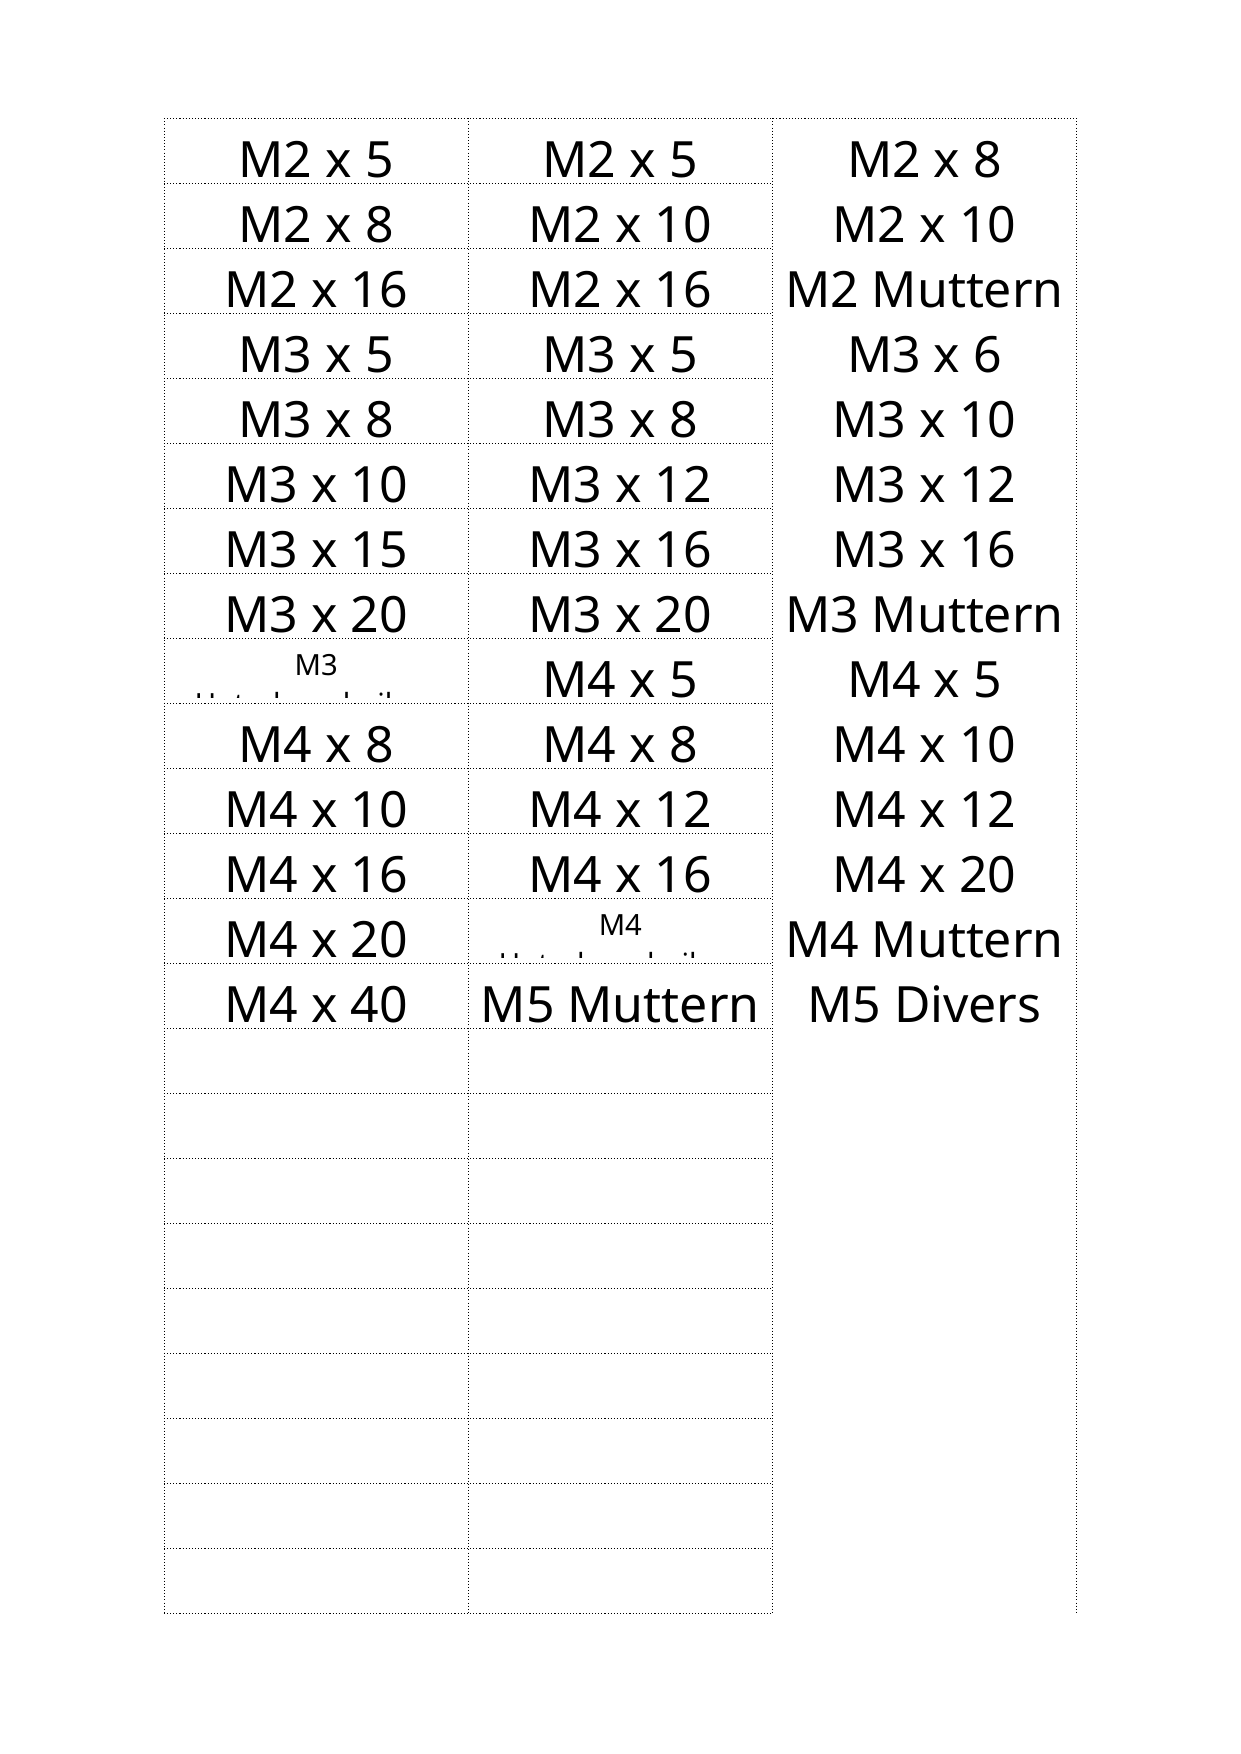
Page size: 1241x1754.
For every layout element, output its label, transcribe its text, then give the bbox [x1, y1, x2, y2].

table_cell M3 x 8 [164, 378, 468, 443]
table_cell [164, 1288, 468, 1353]
table_cell [164, 1028, 468, 1093]
table_cell [772, 1223, 1076, 1288]
table_cell M2 x 10 [772, 183, 1076, 248]
table_cell [772, 1353, 1076, 1418]
table_header M2 x 5 [468, 118, 772, 183]
table_cell M2 x 16 [468, 248, 772, 313]
table_cell M4 x 20 [772, 833, 1076, 898]
table_cell [164, 1158, 468, 1223]
table_cell M4 x 20 [164, 898, 468, 963]
table_cell [772, 1483, 1076, 1548]
table_header M2 x 8 [772, 118, 1076, 183]
table_cell [772, 1158, 1076, 1223]
table_cell [164, 1483, 468, 1548]
table_cell M4 x 8 [468, 703, 772, 768]
table_header M2 x 5 [164, 118, 468, 183]
table_cell [468, 1223, 772, 1288]
table_cell M3 x 20 [164, 573, 468, 638]
table_cell M2 Muttern [772, 248, 1076, 313]
table_cell [772, 1288, 1076, 1353]
table_cell M5 Divers [772, 963, 1076, 1028]
table_cell [468, 1353, 772, 1418]
table_cell M4 Unterlegscheiben [468, 898, 772, 963]
table_cell M3 x 5 [468, 313, 772, 378]
table_cell M4 x 8 [164, 703, 468, 768]
table_cell M4 x 5 [468, 638, 772, 703]
table_cell M2 x 8 [164, 183, 468, 248]
table_cell M3 x 10 [772, 378, 1076, 443]
table_cell [468, 1288, 772, 1353]
table_cell M3 Unterlegscheiben [164, 638, 468, 703]
table_cell M3 x 8 [468, 378, 772, 443]
table_cell [468, 1028, 772, 1093]
table_cell M3 x 16 [772, 508, 1076, 573]
table_cell [164, 1353, 468, 1418]
table_cell M3 Muttern [772, 573, 1076, 638]
table_cell M4 x 5 [772, 638, 1076, 703]
table_cell [772, 1093, 1076, 1158]
table_cell [772, 1548, 1076, 1613]
table_cell M5 Muttern [468, 963, 772, 1028]
table_cell M3 x 15 [164, 508, 468, 573]
table_cell M4 x 16 [164, 833, 468, 898]
table_cell M2 x 16 [164, 248, 468, 313]
table_cell [468, 1483, 772, 1548]
table_cell M3 x 12 [772, 443, 1076, 508]
table_cell M4 x 40 [164, 963, 468, 1028]
table_cell [468, 1093, 772, 1158]
table_cell M4 x 12 [772, 768, 1076, 833]
table_cell M3 x 20 [468, 573, 772, 638]
table_cell M4 x 10 [164, 768, 468, 833]
table_cell [468, 1418, 772, 1483]
table_cell M3 x 10 [164, 443, 468, 508]
table_cell M3 x 12 [468, 443, 772, 508]
table_cell [164, 1223, 468, 1288]
table_cell M3 x 6 [772, 313, 1076, 378]
table_cell [164, 1093, 468, 1158]
table_cell M4 x 16 [468, 833, 772, 898]
table_cell [468, 1158, 772, 1223]
table_cell M4 x 10 [772, 703, 1076, 768]
table_cell M3 x 5 [164, 313, 468, 378]
table_cell [772, 1418, 1076, 1483]
table_cell M2 x 10 [468, 183, 772, 248]
table_cell [164, 1418, 468, 1483]
table_cell [164, 1548, 468, 1613]
table_cell [468, 1548, 772, 1613]
table_cell [772, 1028, 1076, 1093]
table_cell M4 x 12 [468, 768, 772, 833]
table_cell M4 Muttern [772, 898, 1076, 963]
table_cell M3 x 16 [468, 508, 772, 573]
